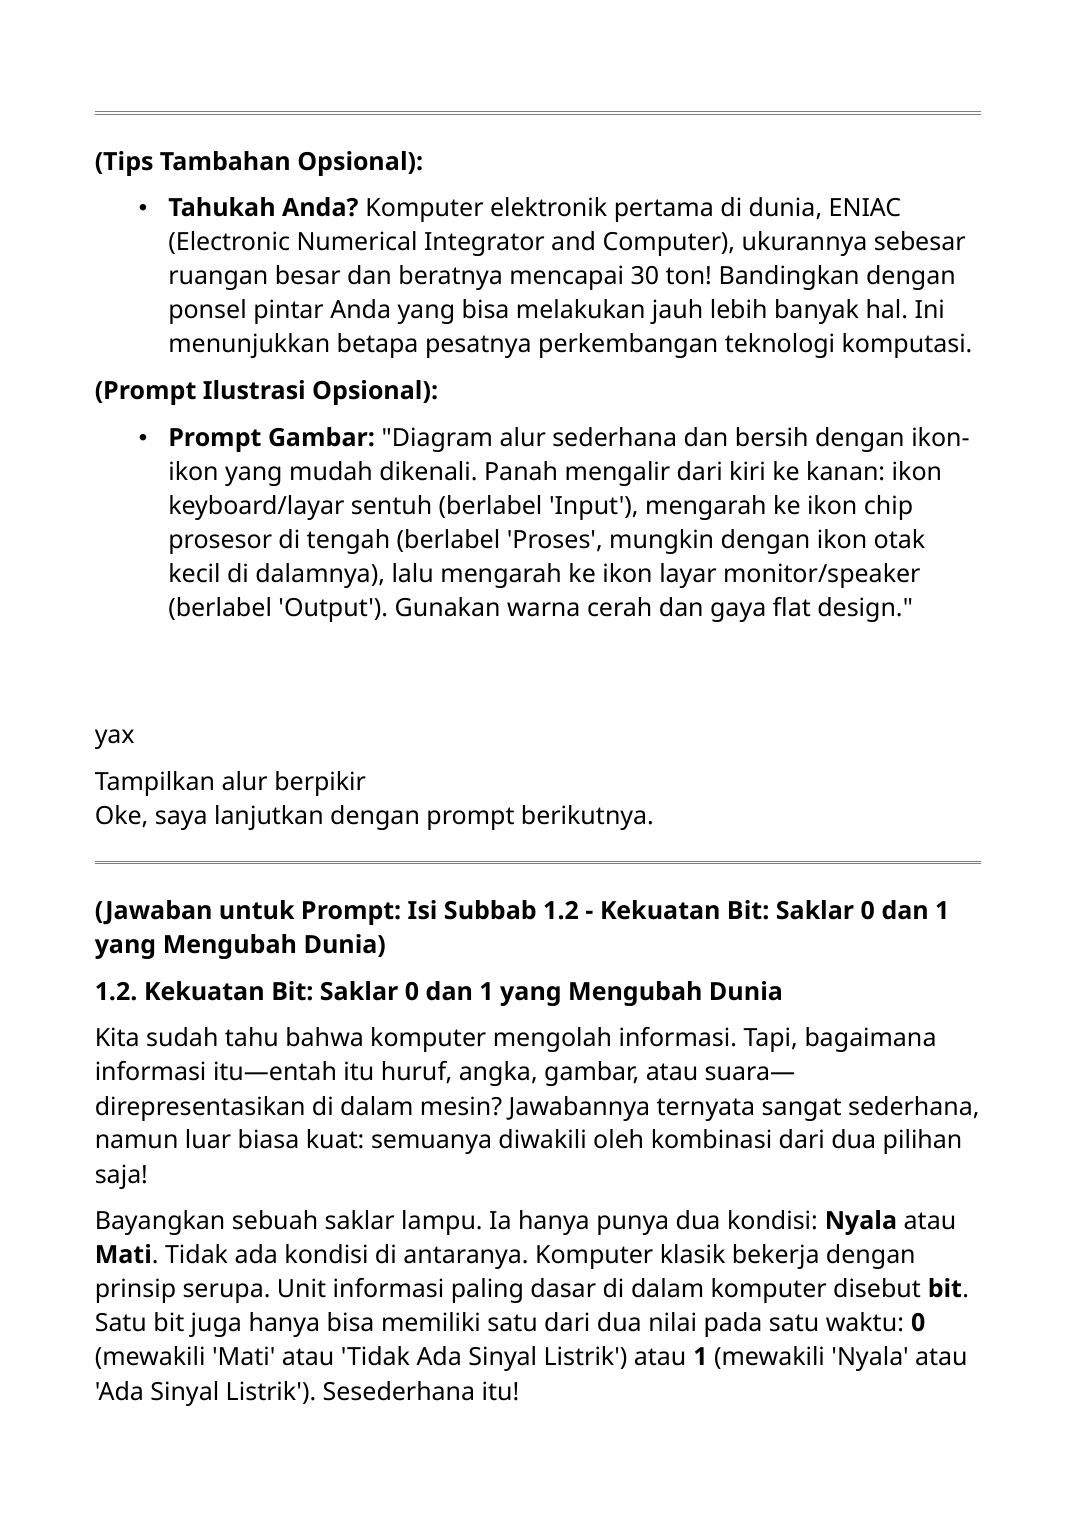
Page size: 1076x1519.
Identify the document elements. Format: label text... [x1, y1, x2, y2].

text Oke, saya lanjutkan dengan prompt berikutnya. [94, 797, 981, 831]
text Bayangkan sebuah saklar lampu. Ia hanya punya dua kondisi: Nyala atau Mati. Tidak ada kondisi di antaranya. Komputer klasik bekerja dengan prinsip serupa. Unit informasi paling dasar di dalam komputer disebut bit. Satu bit juga hanya bisa memiliki satu dari dua nilai pada satu waktu: 0 (mewakili 'Mati' atau 'Tidak Ada Sinyal Listrik') atau 1 (mewakili 'Nyala' atau 'Ada Sinyal Listrik'). Sesederhana itu! [94, 1203, 981, 1407]
text (Tips Tambahan Opsional): [94, 143, 981, 177]
text 1.2. Kekuatan Bit: Saklar 0 dan 1 yang Mengubah Dunia [94, 973, 981, 1007]
text (Jawaban untuk Prompt: Isi Subbab 1.2 - Kekuatan Bit: Saklar 0 dan 1 yang Mengubah Dunia) [94, 893, 981, 961]
text (Prompt Ilustrasi Opsional): [94, 373, 981, 407]
text Tampilkan alur berpikir [94, 763, 981, 797]
list Prompt Gambar: "Diagram alur sederhana dan bersih dengan ikon-ikon yang mudah dikenali. Panah mengalir dari kiri ke kanan: ikon keyboard/layar sentuh (berlabel 'Input'), mengarah ke ikon chip prosesor di tengah (berlabel 'Proses', mungkin dengan ikon otak kecil di dalamnya), lalu mengarah ke ikon layar monitor/speaker (berlabel 'Output'). Gunakan warna cerah dan gaya flat design." [139, 419, 981, 624]
list Tahukah Anda? Komputer elektronik pertama di dunia, ENIAC (Electronic Numerical Integrator and Computer), ukurannya sebesar ruangan besar dan beratnya mencapai 30 ton! Bandingkan dengan ponsel pintar Anda yang bisa melakukan jauh lebih banyak hal. Ini menunjukkan betapa pesatnya perkembangan teknologi komputasi. [139, 190, 981, 360]
text Kita sudah tahu bahwa komputer mengolah informasi. Tapi, bagaimana informasi itu—entah itu huruf, angka, gambar, atau suara—direpresentasikan di dalam mesin? Jawabannya ternyata sangat sederhana, namun luar biasa kuat: semuanya diwakili oleh kombinasi dari dua pilihan saja! [94, 1020, 981, 1190]
text yax [94, 717, 981, 751]
